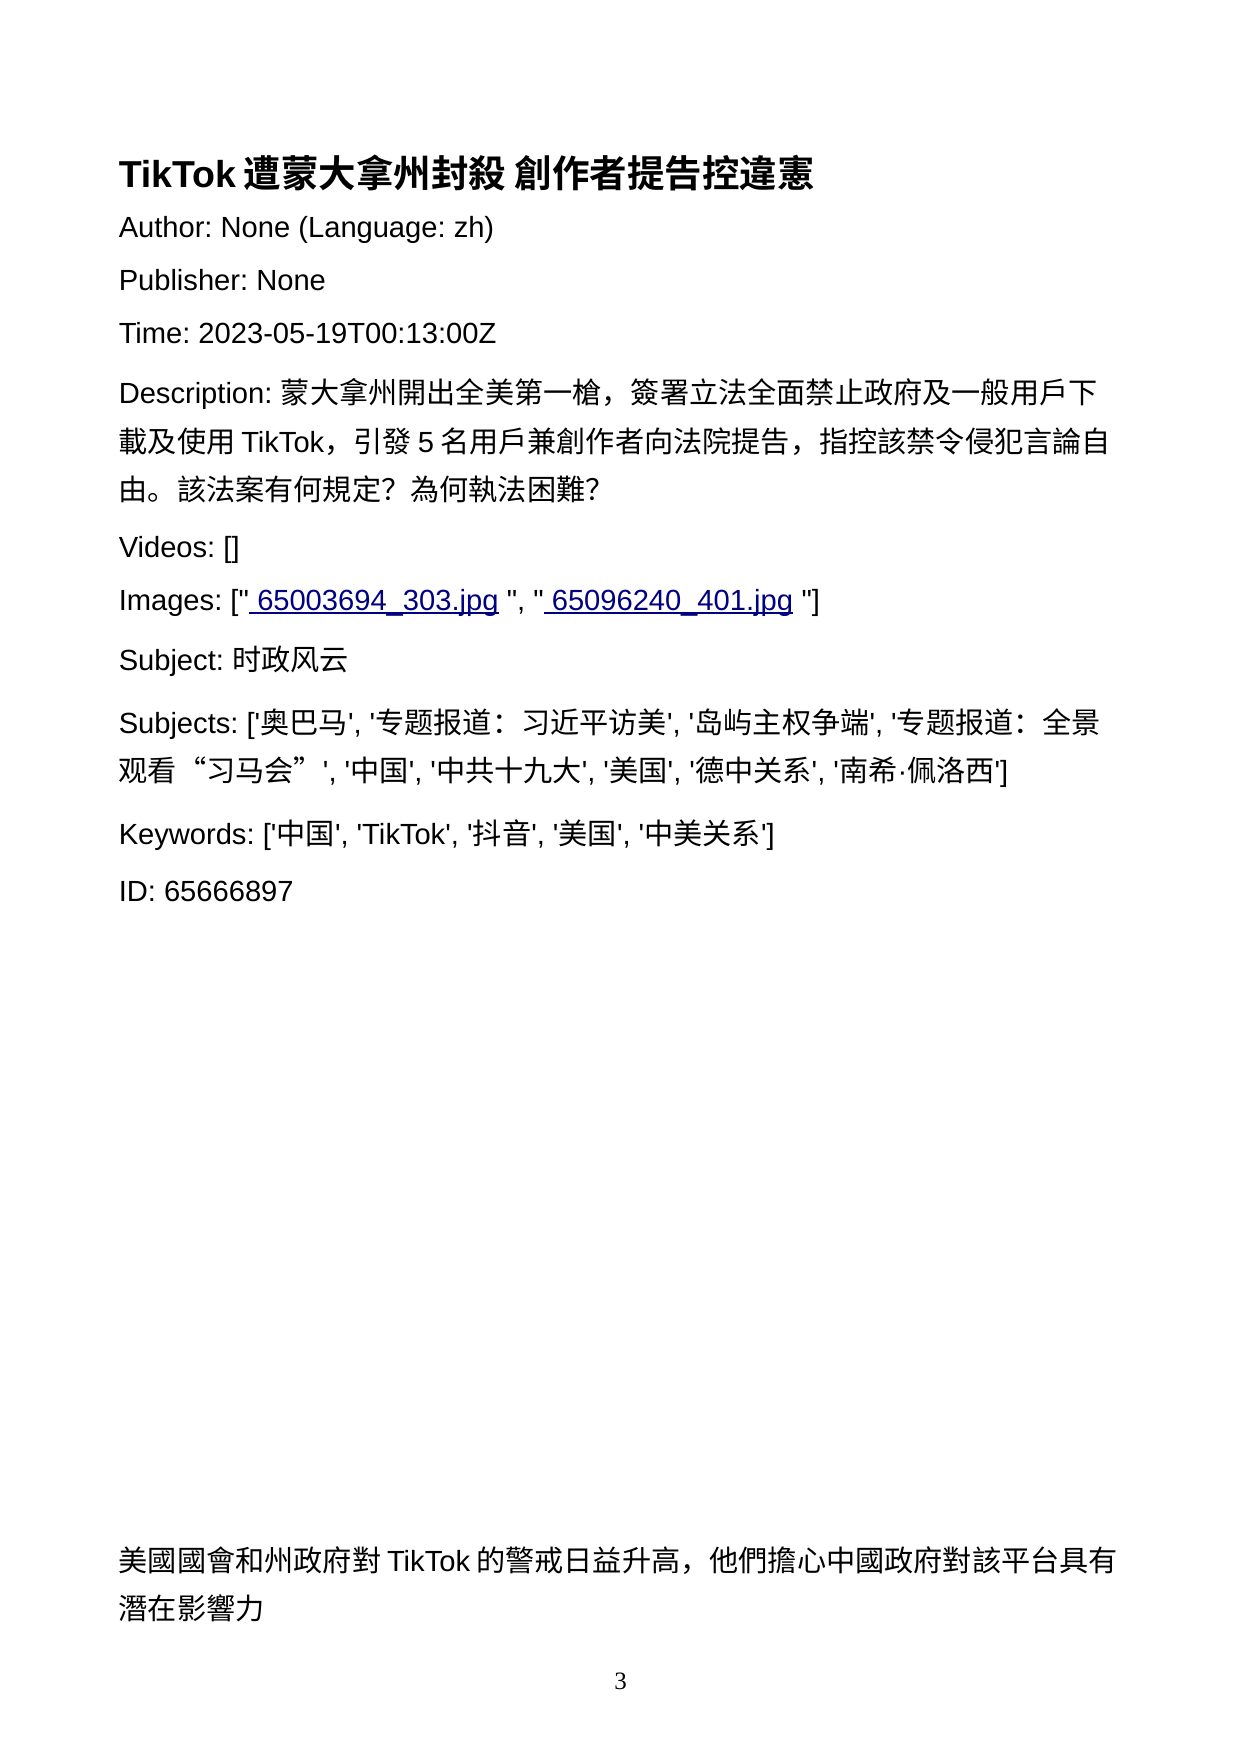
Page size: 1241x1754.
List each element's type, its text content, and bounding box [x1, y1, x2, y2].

text Images: [" 65003694_303.jpg ", " 65096240_401.jpg "] [118, 583, 1122, 617]
text Description: 蒙大拿州開出全美第一槍，簽署立法全面禁止政府及一般用戶下載及使用TikTok，引發5名用戶兼創作者向法院提告，指控該禁令侵犯言論自由。該法案有何規定？為何執法困難？ [118, 370, 1122, 509]
text Time: 2023-05-19T00:13:00Z [118, 317, 1122, 350]
text ID: 65666897 [118, 874, 1122, 908]
text 美國國會和州政府對TikTok的警戒日益升高，他們擔心中國政府對該平台具有潛在影響力 [118, 1537, 1122, 1628]
text Subjects: ['奥巴马', '专题报道：习近平访美', '岛屿主权争端', '专题报道：全景观看“习马会”', '中国', '中共十九大', '美国', '德中关系', '南希·佩洛西'] [118, 699, 1122, 790]
text Keywords: ['中国', 'TikTok', '抖音', '美国', '中美关系'] [118, 811, 1122, 853]
text Subject: 时政风云 [118, 636, 1122, 678]
text Videos: [] [118, 530, 1122, 563]
text Publisher: None [118, 263, 1122, 297]
text Author: None (Language: zh) [118, 210, 1122, 244]
subtitle TikTok遭蒙大拿州封殺 創作者提告控違憲 [118, 143, 1122, 198]
